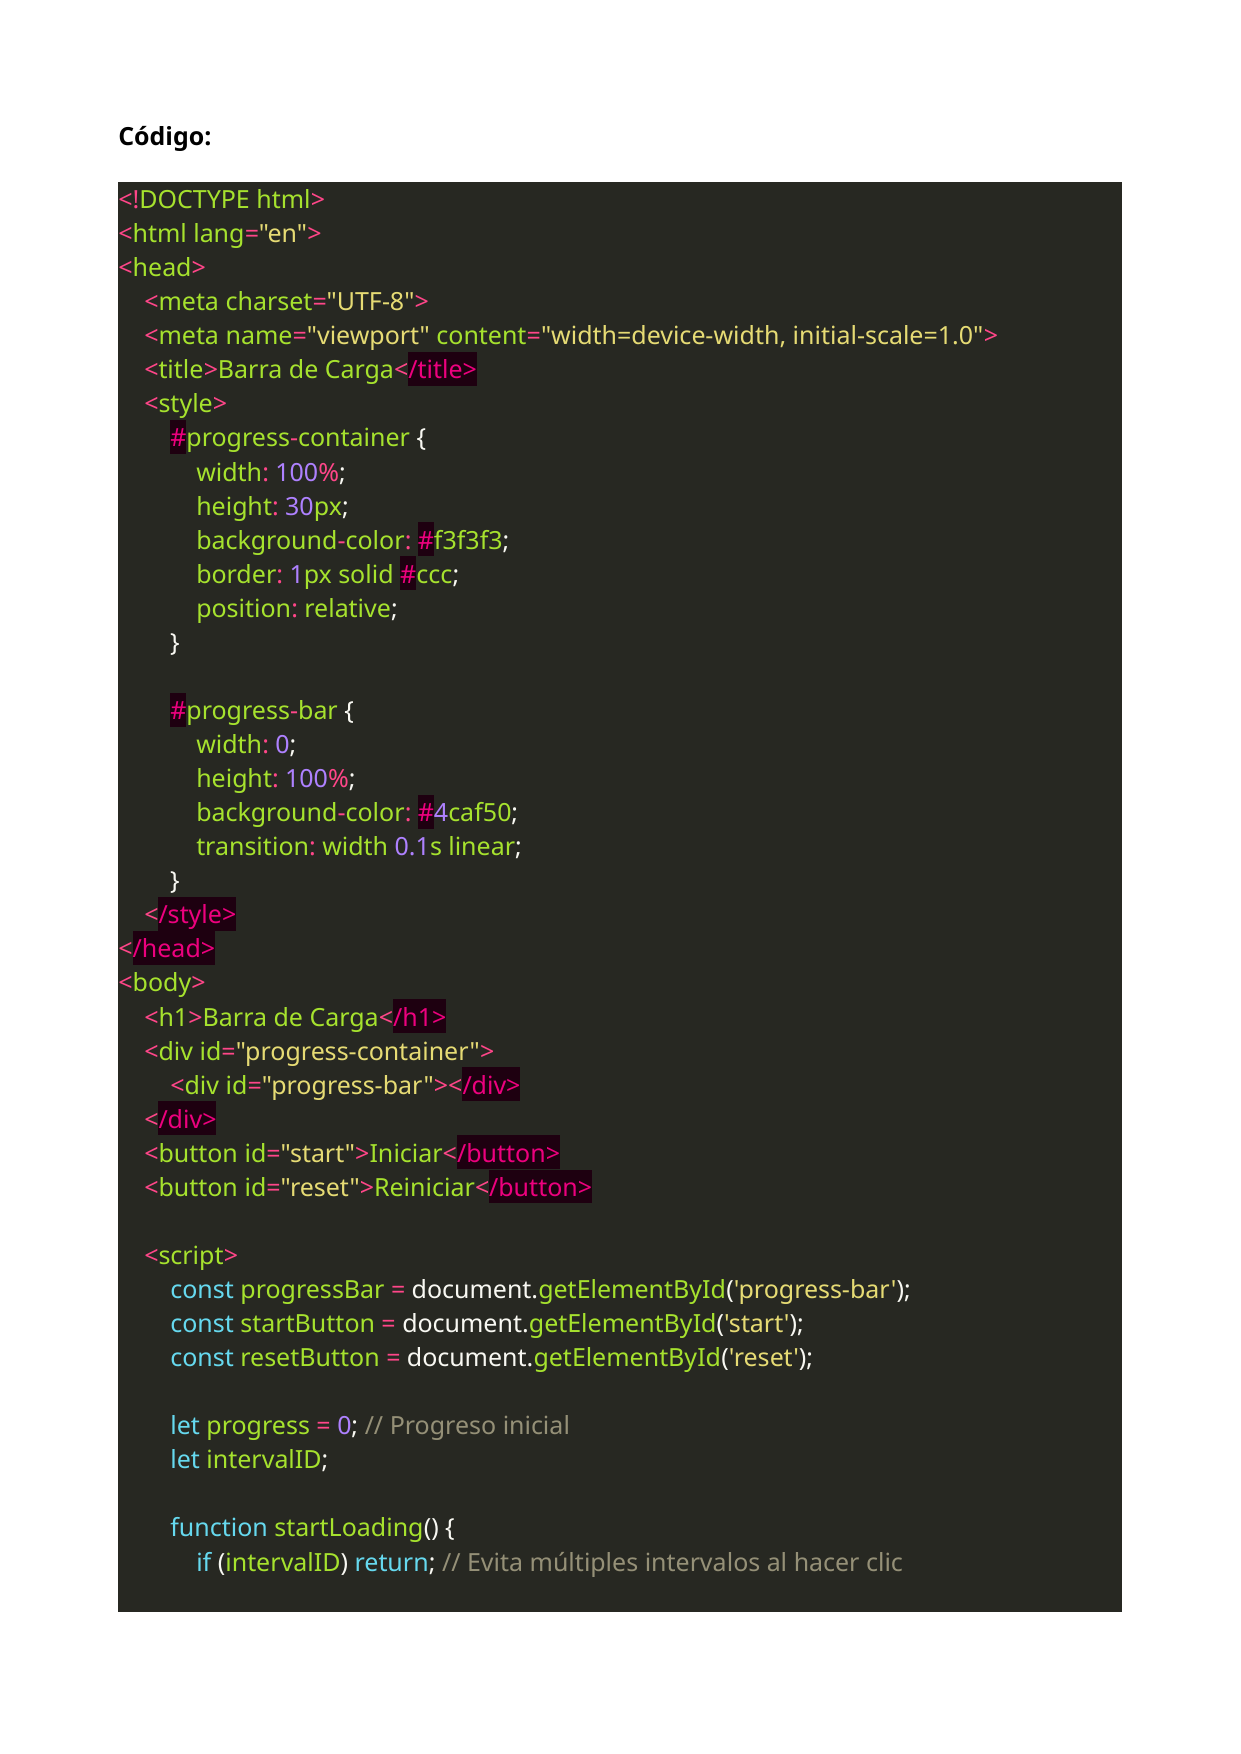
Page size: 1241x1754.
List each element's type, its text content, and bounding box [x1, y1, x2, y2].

text function startLoading() { [118, 1510, 1122, 1544]
text </style> [118, 897, 1122, 931]
text <div id="progress-bar"></div> [118, 1067, 1122, 1101]
text const progressBar = document.getElementById('progress-bar'); [118, 1272, 1122, 1306]
text <meta name="viewport" content="width=device-width, initial-scale=1.0"> [118, 318, 1122, 352]
text #progress-bar { [118, 693, 1122, 727]
text <script> [118, 1238, 1122, 1272]
text transition: width 0.1s linear; [118, 829, 1122, 863]
text </div> [118, 1101, 1122, 1135]
text width: 0; [118, 727, 1122, 761]
text position: relative; [118, 590, 1122, 624]
text const resetButton = document.getElementById('reset'); [118, 1340, 1122, 1374]
text <button id="reset">Reiniciar</button> [118, 1169, 1122, 1203]
text width: 100%; [118, 454, 1122, 488]
text <html lang="en"> [118, 216, 1122, 250]
text <button id="start">Iniciar</button> [118, 1135, 1122, 1169]
text border: 1px solid #ccc; [118, 556, 1122, 590]
subtitle Código: [118, 118, 1122, 152]
text height: 100%; [118, 761, 1122, 795]
text let progress = 0; // Progreso inicial [118, 1408, 1122, 1442]
text } [118, 863, 1122, 897]
text <h1>Barra de Carga</h1> [118, 999, 1122, 1033]
text background-color: #4caf50; [118, 795, 1122, 829]
text <style> [118, 386, 1122, 420]
text <meta charset="UTF-8"> [118, 284, 1122, 318]
text #progress-container { [118, 420, 1122, 454]
text <body> [118, 965, 1122, 999]
text height: 30px; [118, 488, 1122, 522]
text <head> [118, 250, 1122, 284]
text <title>Barra de Carga</title> [118, 352, 1122, 386]
text const startButton = document.getElementById('start'); [118, 1306, 1122, 1340]
text if (intervalID) return; // Evita múltiples intervalos al hacer clic [118, 1544, 1122, 1578]
text <!DOCTYPE html> [118, 182, 1122, 216]
text } [118, 624, 1122, 658]
text let intervalID; [118, 1442, 1122, 1476]
text <div id="progress-container"> [118, 1033, 1122, 1067]
text </head> [118, 931, 1122, 965]
text background-color: #f3f3f3; [118, 522, 1122, 556]
